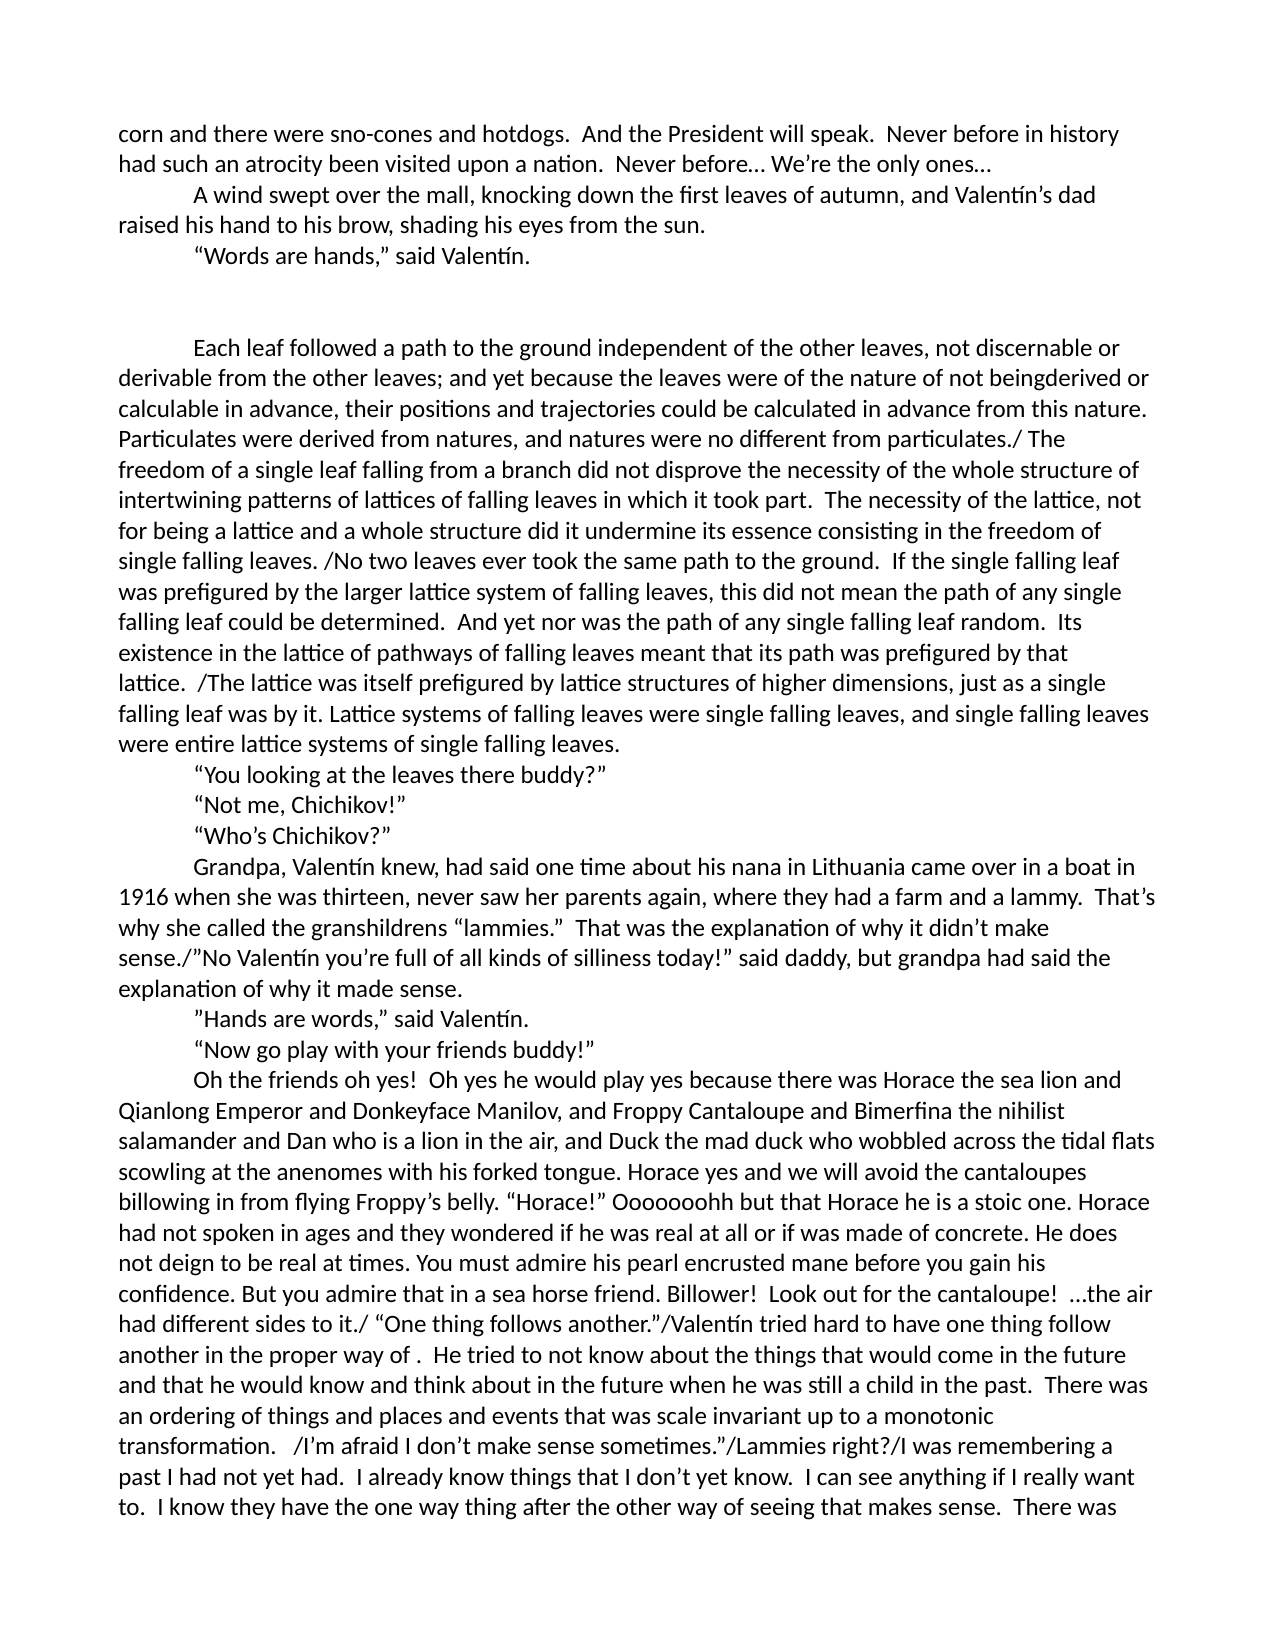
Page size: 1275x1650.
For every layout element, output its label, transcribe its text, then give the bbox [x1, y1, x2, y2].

text ”Hands are words,” said Valentín. [118, 1003, 1157, 1034]
text A wind swept over the mall, knocking down the first leaves of autumn, and Valentín’s dad raised his hand to his brow, shading his eyes from the sun. [118, 179, 1157, 240]
text Each leaf followed a path to the ground independent of the other leaves, not discernable or derivable from the other leaves; and yet because the leaves were of the nature of not beingderived or calculable in advance, their positions and trajectories could be calculated in advance from this nature. Particulates were derived from natures, and natures were no different from particulates./ The freedom of a single leaf falling from a branch did not disprove the necessity of the whole structure of intertwining patterns of lattices of falling leaves in which it took part. The necessity of the lattice, not for being a lattice and a whole structure did it undermine its essence consisting in the freedom of single falling leaves. /No two leaves ever took the same path to the ground. If the single falling leaf was prefigured by the larger lattice system of falling leaves, this did not mean the path of any single falling leaf could be determined. And yet nor was the path of any single falling leaf random. Its existence in the lattice of pathways of falling leaves meant that its path was prefigured by that lattice. /The lattice was itself prefigured by lattice structures of higher dimensions, just as a single falling leaf was by it. Lattice systems of falling leaves were single falling leaves, and single falling leaves were entire lattice systems of single falling leaves. [118, 332, 1157, 759]
text corn and there were sno-cones and hotdogs. And the President will speak. Never before in history had such an atrocity been visited upon a nation. Never before… We’re the only ones… [118, 118, 1157, 179]
text “You looking at the leaves there buddy?” [118, 759, 1157, 789]
text “Not me, Chichikov!” [118, 789, 1157, 820]
text “Now go play with your friends buddy!” [118, 1034, 1157, 1064]
text Grandpa, Valentín knew, had said one time about his nana in Lithuania came over in a boat in 1916 when she was thirteen, never saw her parents again, where they had a farm and a lammy. That’s why she called the granshildrens “lammies.” That was the explanation of why it didn’t make sense./”No Valentín you’re full of all kinds of silliness today!” said daddy, but grandpa had said the explanation of why it made sense. [118, 851, 1157, 1003]
text “Words are hands,” said Valentín. [118, 240, 1157, 271]
text “Who’s Chichikov?” [118, 820, 1157, 851]
text Oh the friends oh yes! Oh yes he would play yes because there was Horace the sea lion and Qianlong Emperor and Donkeyface Manilov, and Froppy Cantaloupe and Bimerfina the nihilist salamander and Dan who is a lion in the air, and Duck the mad duck who wobbled across the tidal flats scowling at the anenomes with his forked tongue. Horace yes and we will avoid the cantaloupes billowing in from flying Froppy’s belly. “Horace!” Ooooooohh but that Horace he is a stoic one. Horace had not spoken in ages and they wondered if he was real at all or if was made of concrete. He does not deign to be real at times. You must admire his pearl encrusted mane before you gain his confidence. But you admire that in a sea horse friend. Billower! Look out for the cantaloupe! …the air had different sides to it./ “One thing follows another.”/Valentín tried hard to have one thing follow another in the proper way of . He tried to not know about the things that would come in the future and that he would know and think about in the future when he was still a child in the past. There was an ordering of things and places and events that was scale invariant up to a monotonic transformation. /I’m afraid I don’t make sense sometimes.”/Lammies right?/I was remembering a past I had not yet had. I already know things that I don’t yet know. I can see anything if I really want to. I know they have the one way thing after the other way of seeing that makes sense. There was [118, 1064, 1157, 1522]
